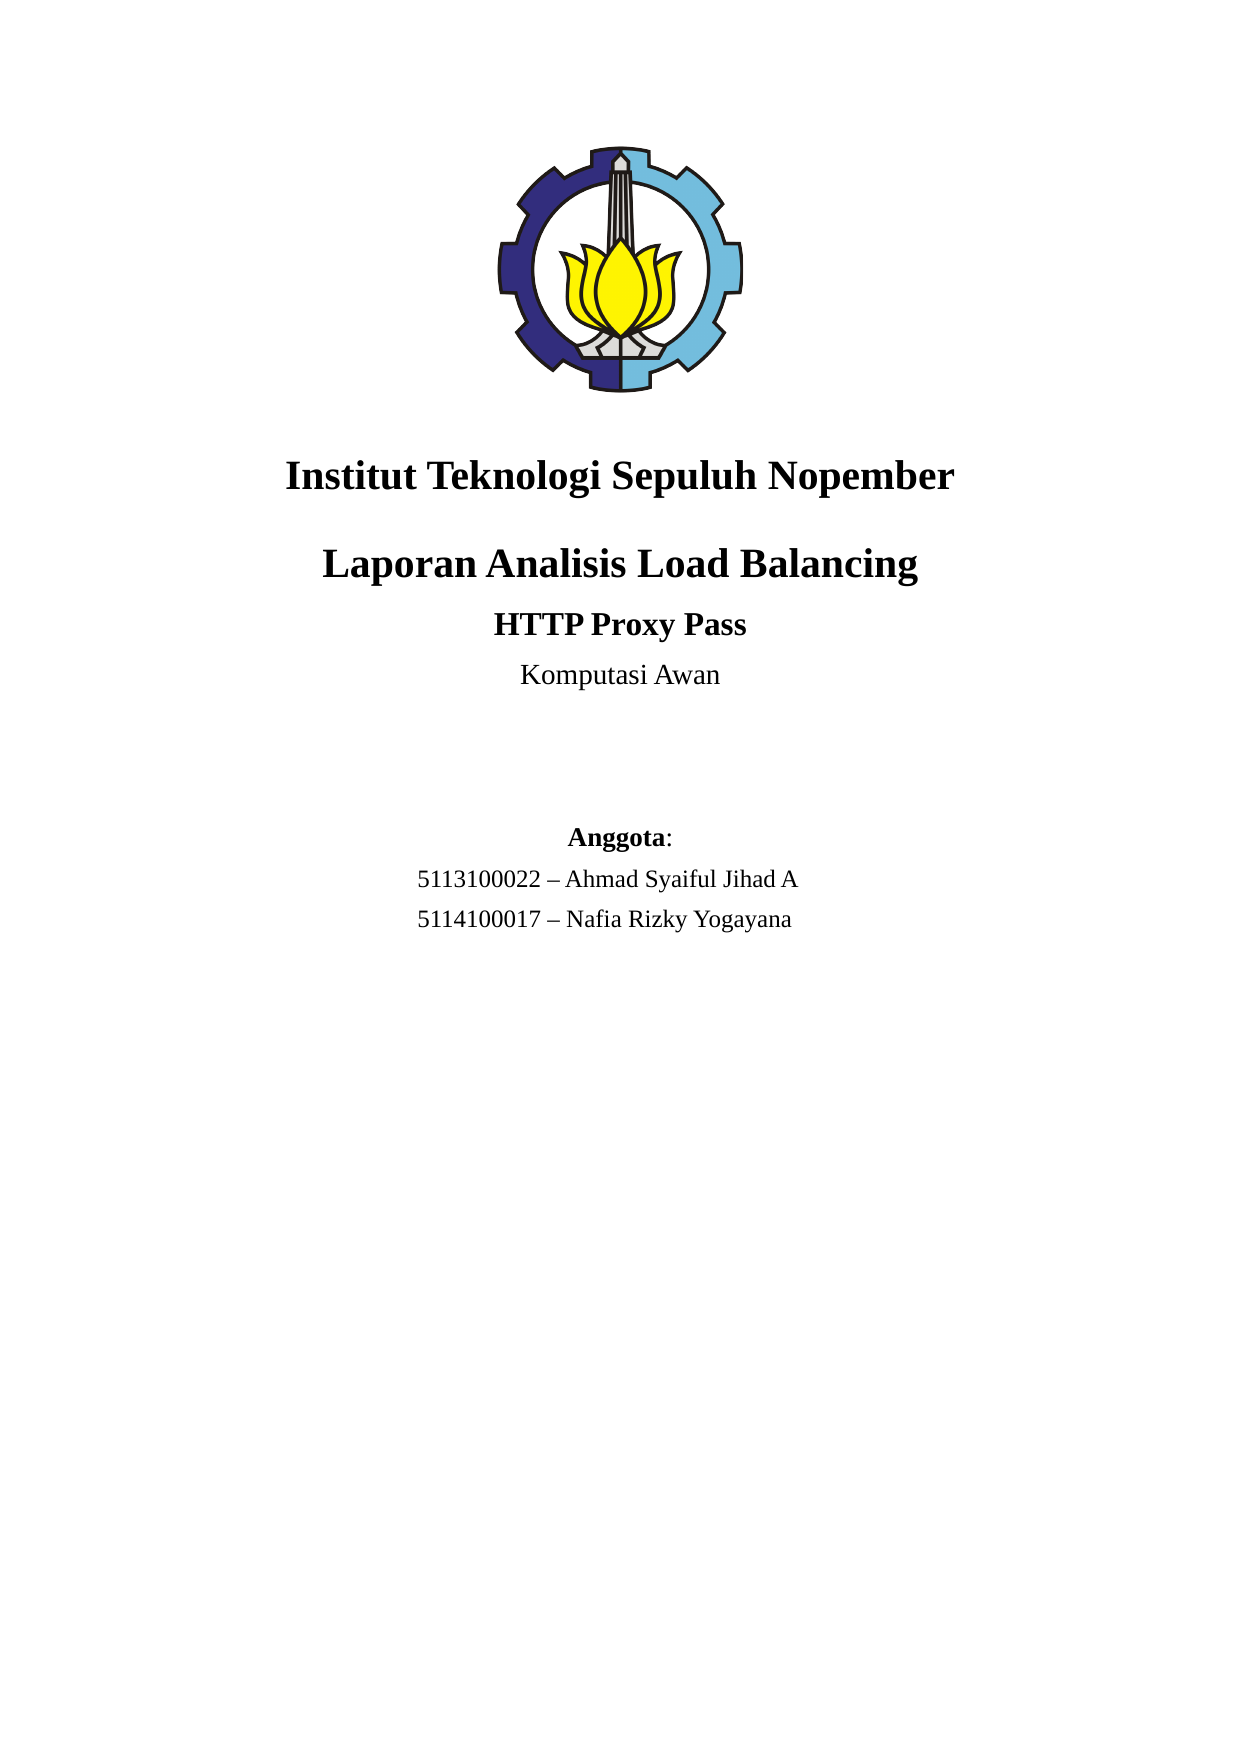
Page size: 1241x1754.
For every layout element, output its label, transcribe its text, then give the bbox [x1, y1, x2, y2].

text Institut Teknologi Sepuluh Nopember [118, 451, 1122, 498]
text Anggota: [118, 821, 1122, 852]
picture [497, 146, 744, 393]
text HTTP Proxy Pass [118, 604, 1122, 642]
text Laporan Analisis Load Balancing [118, 538, 1122, 586]
text 5114100017 – Nafia Rizky Yogayana [343, 904, 1122, 932]
text 5113100022 – Ahmad Syaiful Jihad A [343, 864, 1122, 893]
text Komputasi Awan [118, 657, 1122, 690]
